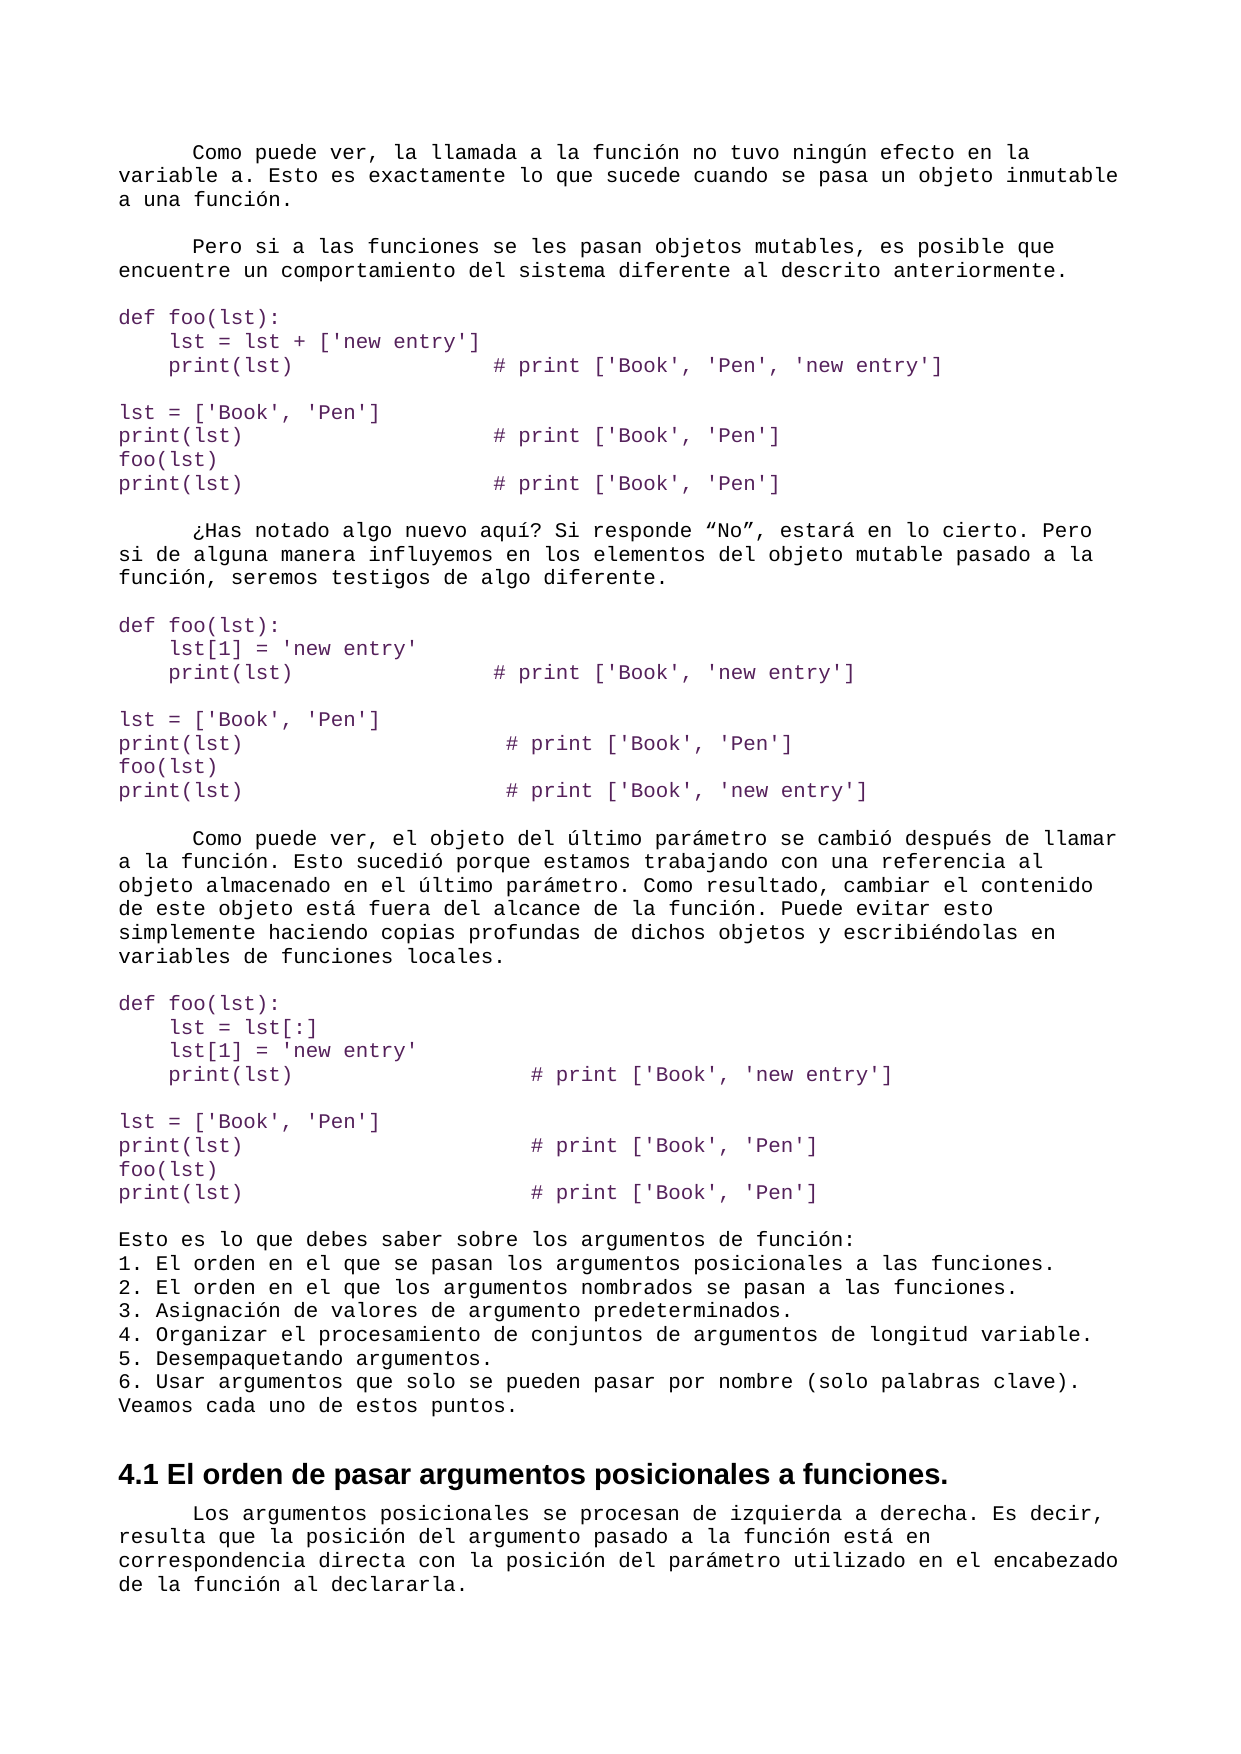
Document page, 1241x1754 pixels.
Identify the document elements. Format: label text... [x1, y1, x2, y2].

text print(lst) # print ['Book', 'Pen'] [118, 473, 1122, 496]
subtitle 4.1 El orden de pasar argumentos posicionales a funciones. [118, 1457, 1122, 1490]
text 6. Usar argumentos que solo se pueden pasar por nombre (solo palabras clave). [118, 1371, 1122, 1395]
text lst = ['Book', 'Pen'] [118, 402, 1122, 426]
text print(lst) # print ['Book', 'Pen'] [118, 733, 1122, 757]
text foo(lst) [118, 1158, 1122, 1182]
text print(lst) # print ['Book', 'Pen', 'new entry'] [118, 354, 1122, 378]
text Veamos cada uno de estos puntos. [118, 1395, 1122, 1419]
text def foo(lst): [118, 307, 1122, 331]
text lst = lst[:] [118, 1017, 1122, 1040]
text foo(lst) [118, 449, 1122, 473]
text 4. Organizar el procesamiento de conjuntos de argumentos de longitud variable. [118, 1324, 1122, 1348]
text foo(lst) [118, 757, 1122, 780]
text print(lst) # print ['Book', 'Pen'] [118, 1182, 1122, 1206]
text print(lst) # print ['Book', 'Pen'] [118, 1135, 1122, 1158]
text Como puede ver, el objeto del último parámetro se cambió después de llamar a la función. Esto sucedió porque estamos trabajando con una referencia al objeto almacenado en el último parámetro. Como resultado, cambiar el contenido de este objeto está fuera del alcance de la función. Puede evitar esto simplemente haciendo copias profundas de dichos objetos y escribiéndolas en variables de funciones locales. [118, 827, 1122, 969]
text 5. Desempaquetando argumentos. [118, 1348, 1122, 1371]
text Los argumentos posicionales se procesan de izquierda a derecha. Es decir, resulta que la posición del argumento pasado a la función está en correspondencia directa con la posición del parámetro utilizado en el encabezado de la función al declararla. [118, 1503, 1122, 1597]
text print(lst) # print ['Book', 'new entry'] [118, 662, 1122, 686]
text def foo(lst): [118, 993, 1122, 1017]
text Esto es lo que debes saber sobre los argumentos de función: [118, 1229, 1122, 1253]
text def foo(lst): [118, 615, 1122, 638]
text lst = lst + ['new entry'] [118, 331, 1122, 354]
text lst[1] = 'new entry' [118, 638, 1122, 662]
text 3. Asignación de valores de argumento predeterminados. [118, 1300, 1122, 1324]
text lst = ['Book', 'Pen'] [118, 709, 1122, 733]
text print(lst) # print ['Book', 'new entry'] [118, 780, 1122, 804]
text 1. El orden en el que se pasan los argumentos posicionales a las funciones. [118, 1253, 1122, 1277]
text Pero si a las funciones se les pasan objetos mutables, es posible que encuentre un comportamiento del sistema diferente al descrito anteriormente. [118, 236, 1122, 284]
text lst[1] = 'new entry' [118, 1040, 1122, 1064]
text print(lst) # print ['Book', 'new entry'] [118, 1064, 1122, 1088]
text 2. El orden en el que los argumentos nombrados se pasan a las funciones. [118, 1277, 1122, 1300]
text ¿Has notado algo nuevo aquí? Si responde “No”, estará en lo cierto. Pero si de alguna manera influyemos en los elementos del objeto mutable pasado a la función, seremos testigos de algo diferente. [118, 520, 1122, 591]
text print(lst) # print ['Book', 'Pen'] [118, 426, 1122, 449]
text Como puede ver, la llamada a la función no tuvo ningún efecto en la variable a. Esto es exactamente lo que sucede cuando se pasa un objeto inmutable a una función. [118, 142, 1122, 213]
text lst = ['Book', 'Pen'] [118, 1111, 1122, 1135]
